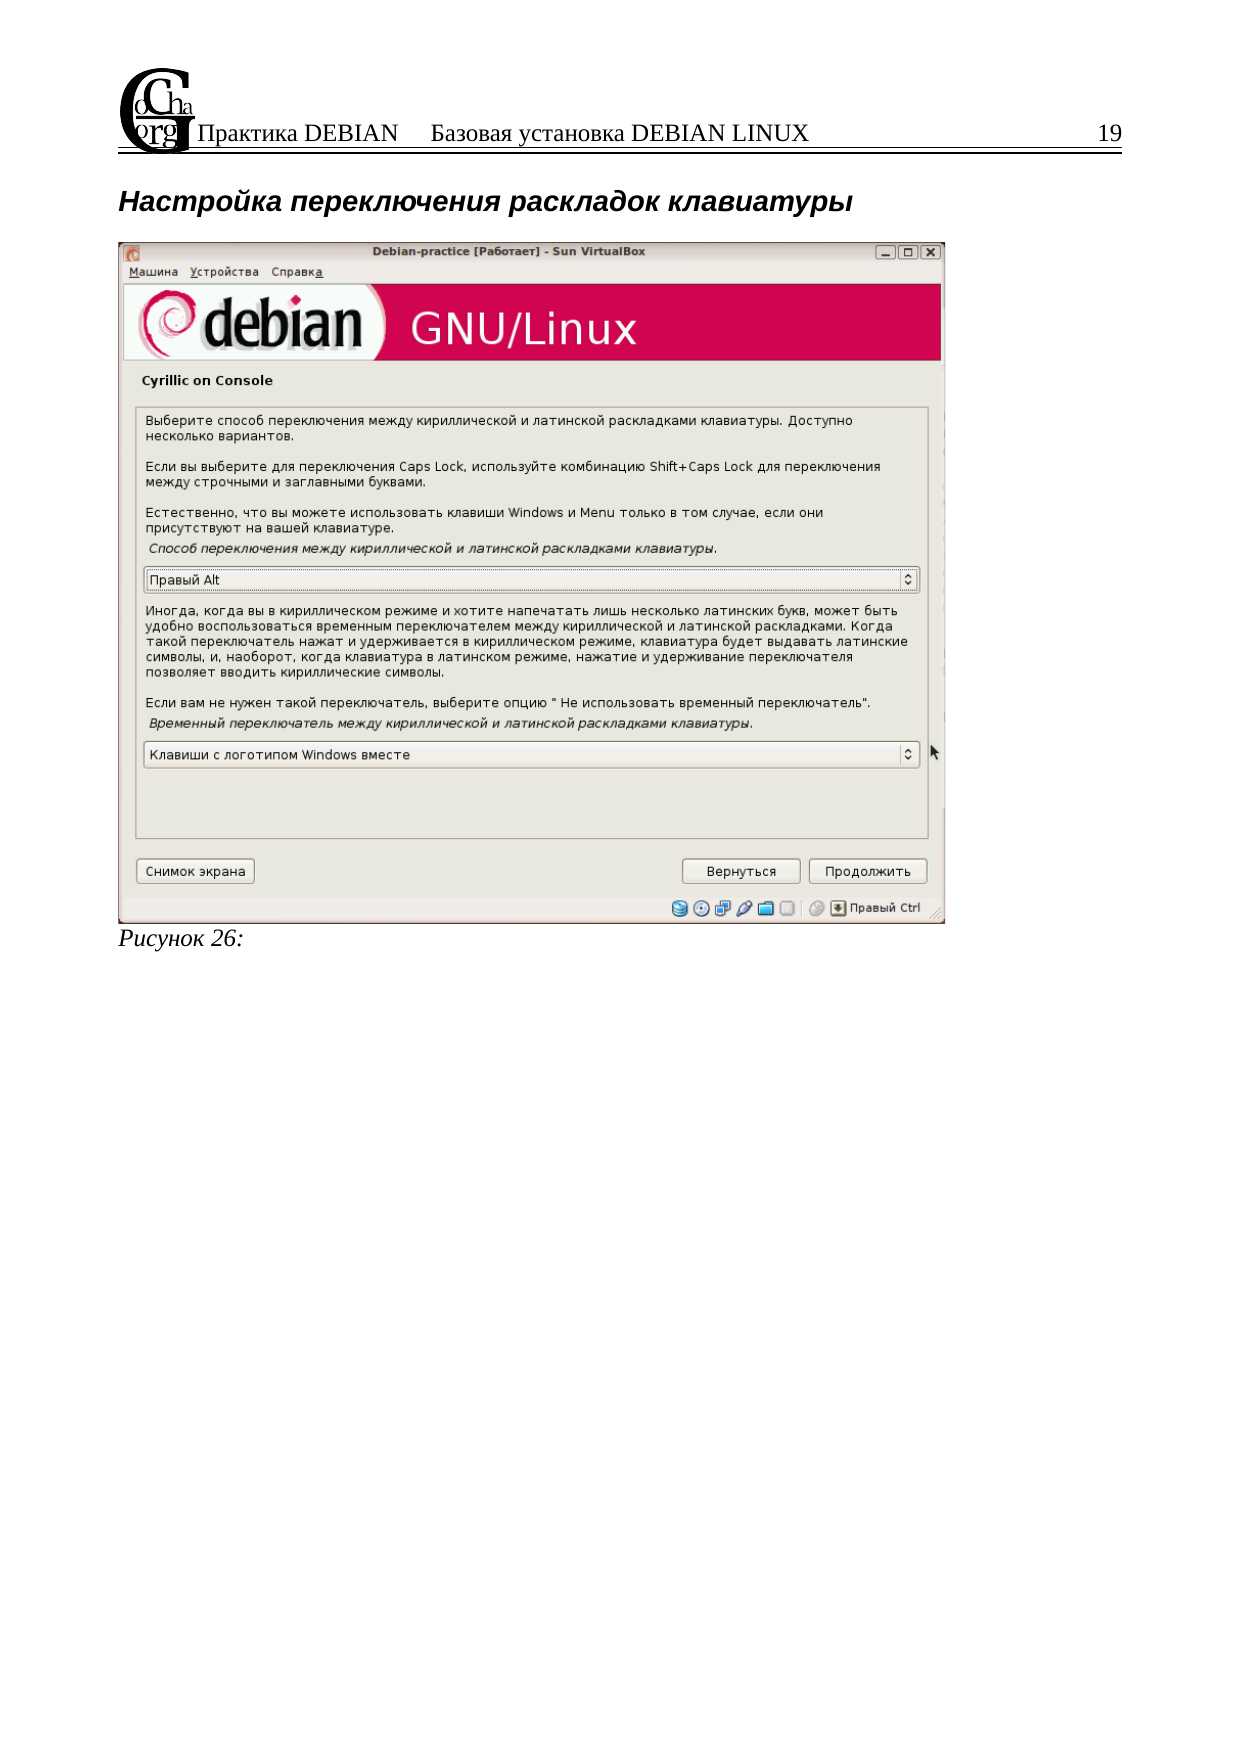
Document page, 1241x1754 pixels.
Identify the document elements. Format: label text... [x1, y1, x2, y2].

picture [120, 68, 195, 154]
text Рисунок 26: [118, 924, 945, 952]
picture [118, 242, 946, 924]
subtitle Настройка переключения раскладок клавиатуры [118, 184, 1122, 217]
